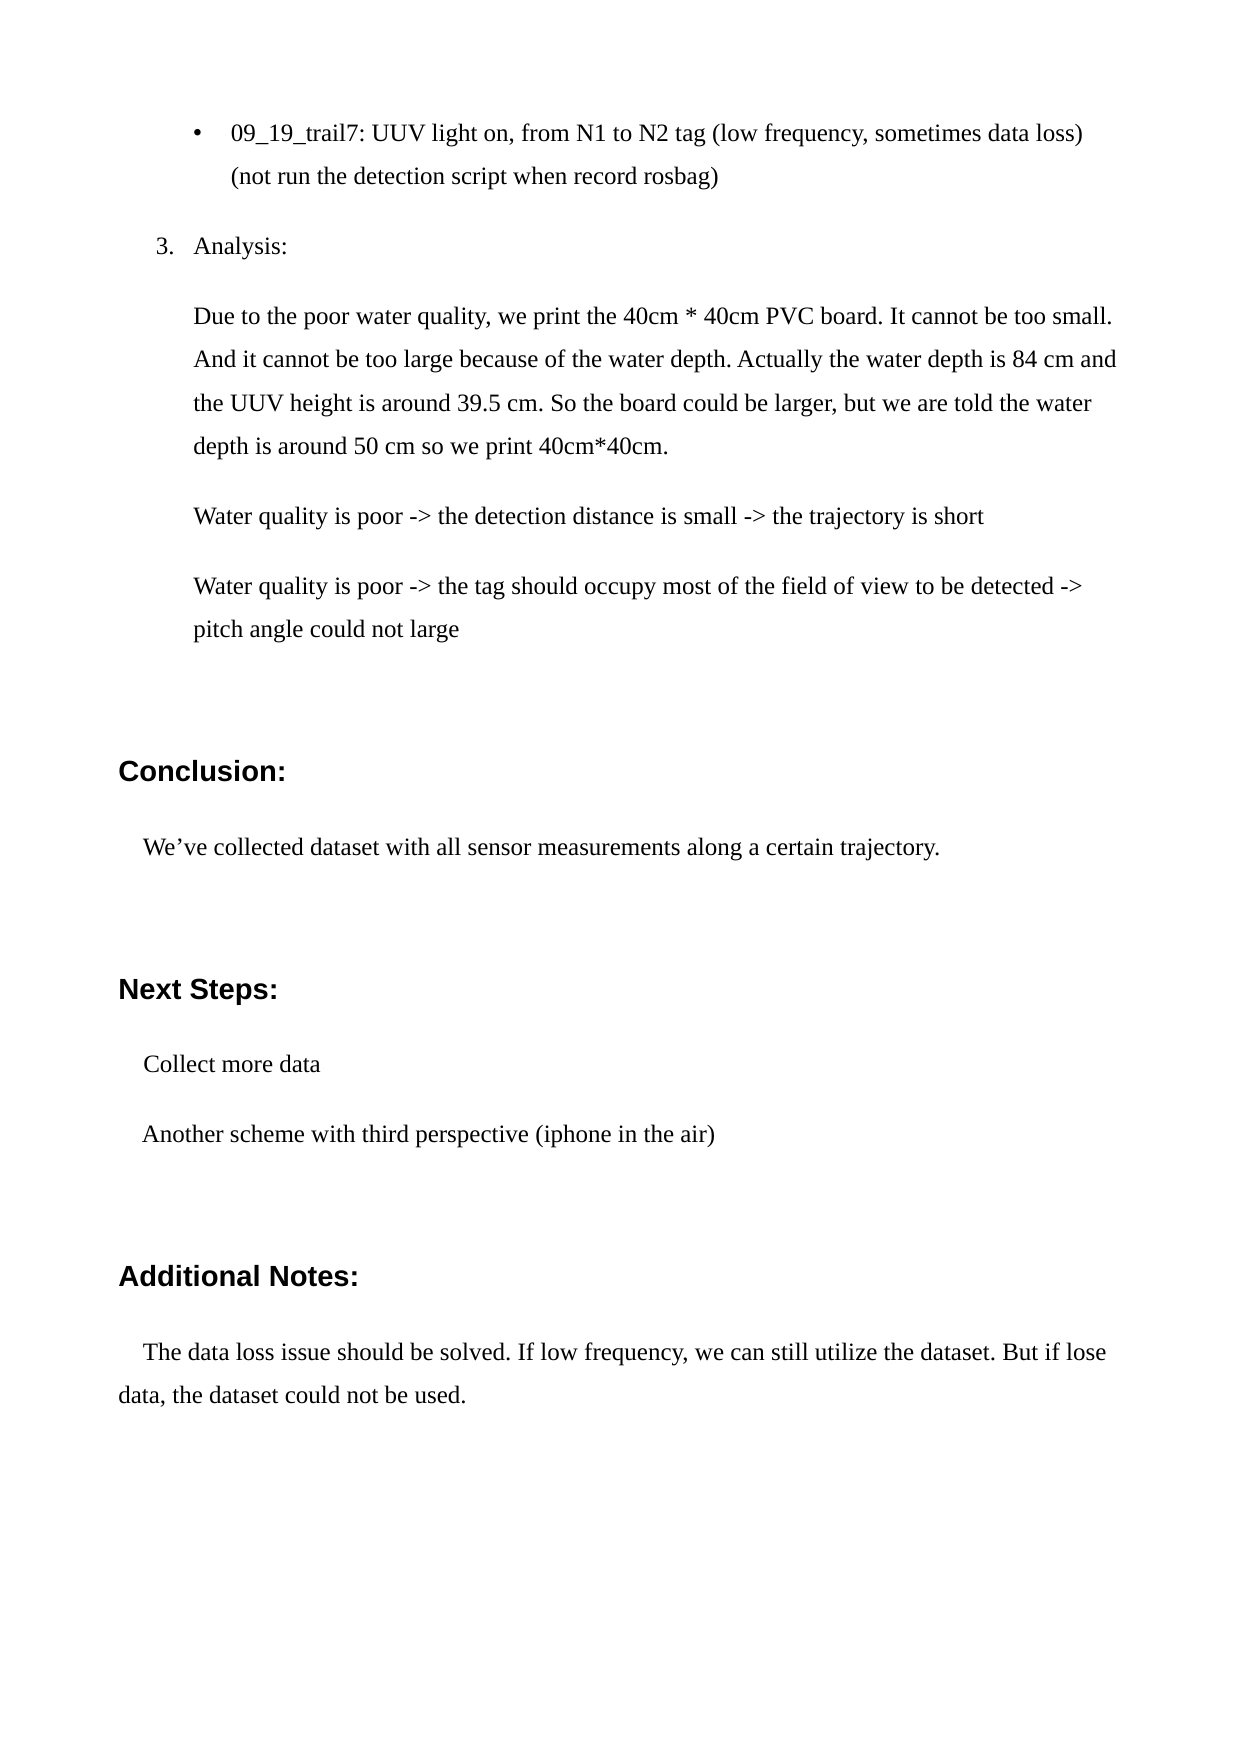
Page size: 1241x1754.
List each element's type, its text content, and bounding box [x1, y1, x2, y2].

list 09_19_trail7: UUV light on, from N1 to N2 tag (low frequency, sometimes data loss) (not run the detection script when record rosbag) [193, 118, 1122, 190]
text We’ve collected dataset with all sensor measurements along a certain trajectory. [118, 832, 1122, 860]
text Another scheme with third perspective (iphone in the air) [118, 1119, 1122, 1148]
text Additional Notes: [118, 1259, 1122, 1293]
text Next Steps: [118, 972, 1122, 1005]
list Water quality is poor -> the detection distance is small -> the trajectory is short [156, 501, 1122, 530]
text The data loss issue should be solved. If low frequency, we can still utilize the dataset. But if lose data, the dataset could not be used. [118, 1337, 1122, 1409]
text Collect more data [118, 1049, 1122, 1078]
text Conclusion: [118, 754, 1122, 788]
list Due to the poor water quality, we print the 40cm * 40cm PVC board. It cannot be too small. And it cannot be too large because of the water depth. Actually the water depth is 84 cm and the UUV height is around 39.5 cm. So the board could be larger, but we are told the water depth is around 50 cm so we print 40cm*40cm. [156, 301, 1122, 459]
list Water quality is poor -> the tag should occupy most of the field of view to be detected -> pitch angle could not large [156, 571, 1122, 643]
list Analysis: [156, 231, 1122, 260]
